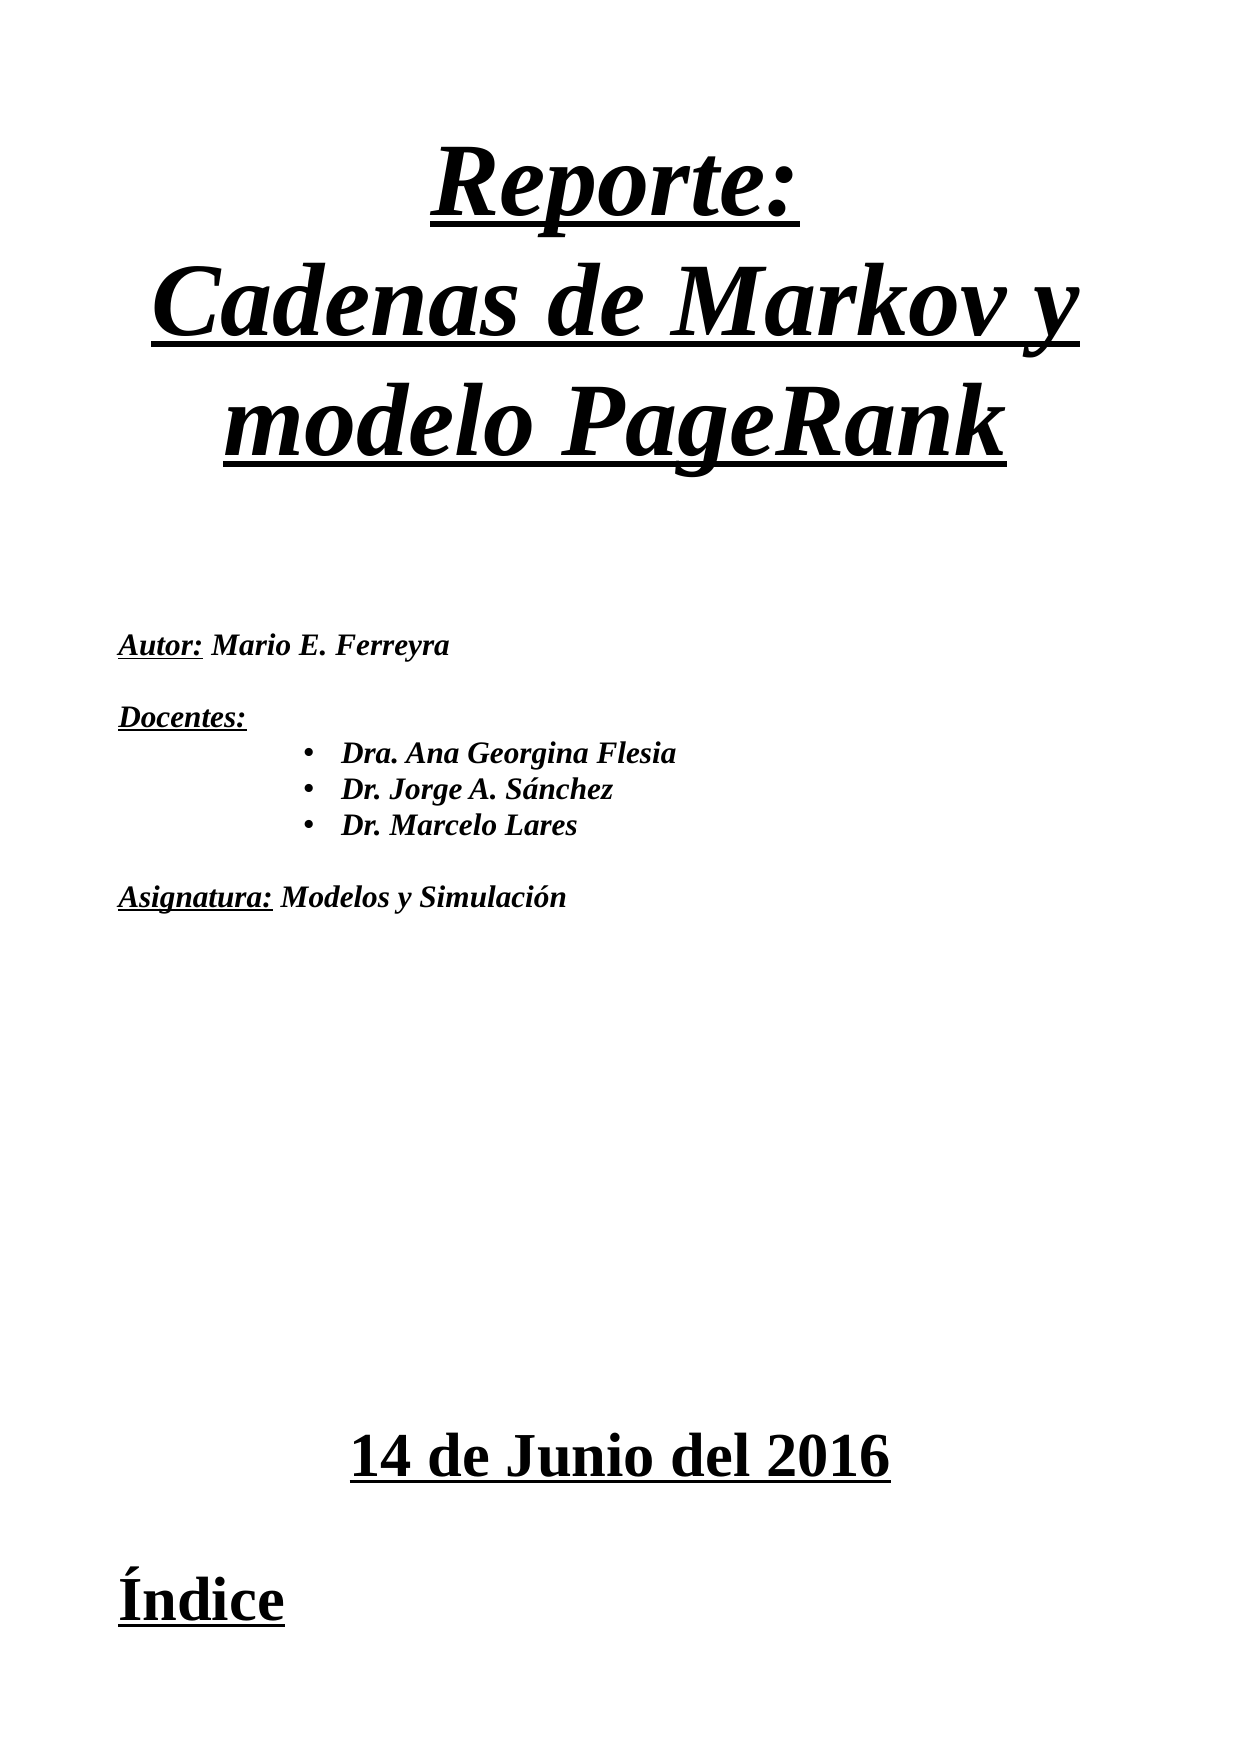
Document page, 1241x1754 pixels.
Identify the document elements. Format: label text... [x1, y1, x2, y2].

text Asignatura: Modelos y Simulación [118, 878, 1122, 914]
text Índice [118, 1562, 1122, 1634]
list Dra. Ana Georgina Flesia [303, 734, 1122, 770]
list Dr. Jorge A. Sánchez [303, 770, 1122, 806]
text Cadenas de Markov y modelo PageRank [118, 238, 1122, 478]
text 14 de Junio del 2016 [118, 1418, 1122, 1490]
text Autor: Mario E. Ferreyra [118, 626, 1122, 662]
list Dr. Marcelo Lares [303, 806, 1122, 842]
text Docentes: [118, 698, 1122, 734]
text Reporte: [118, 118, 1122, 238]
